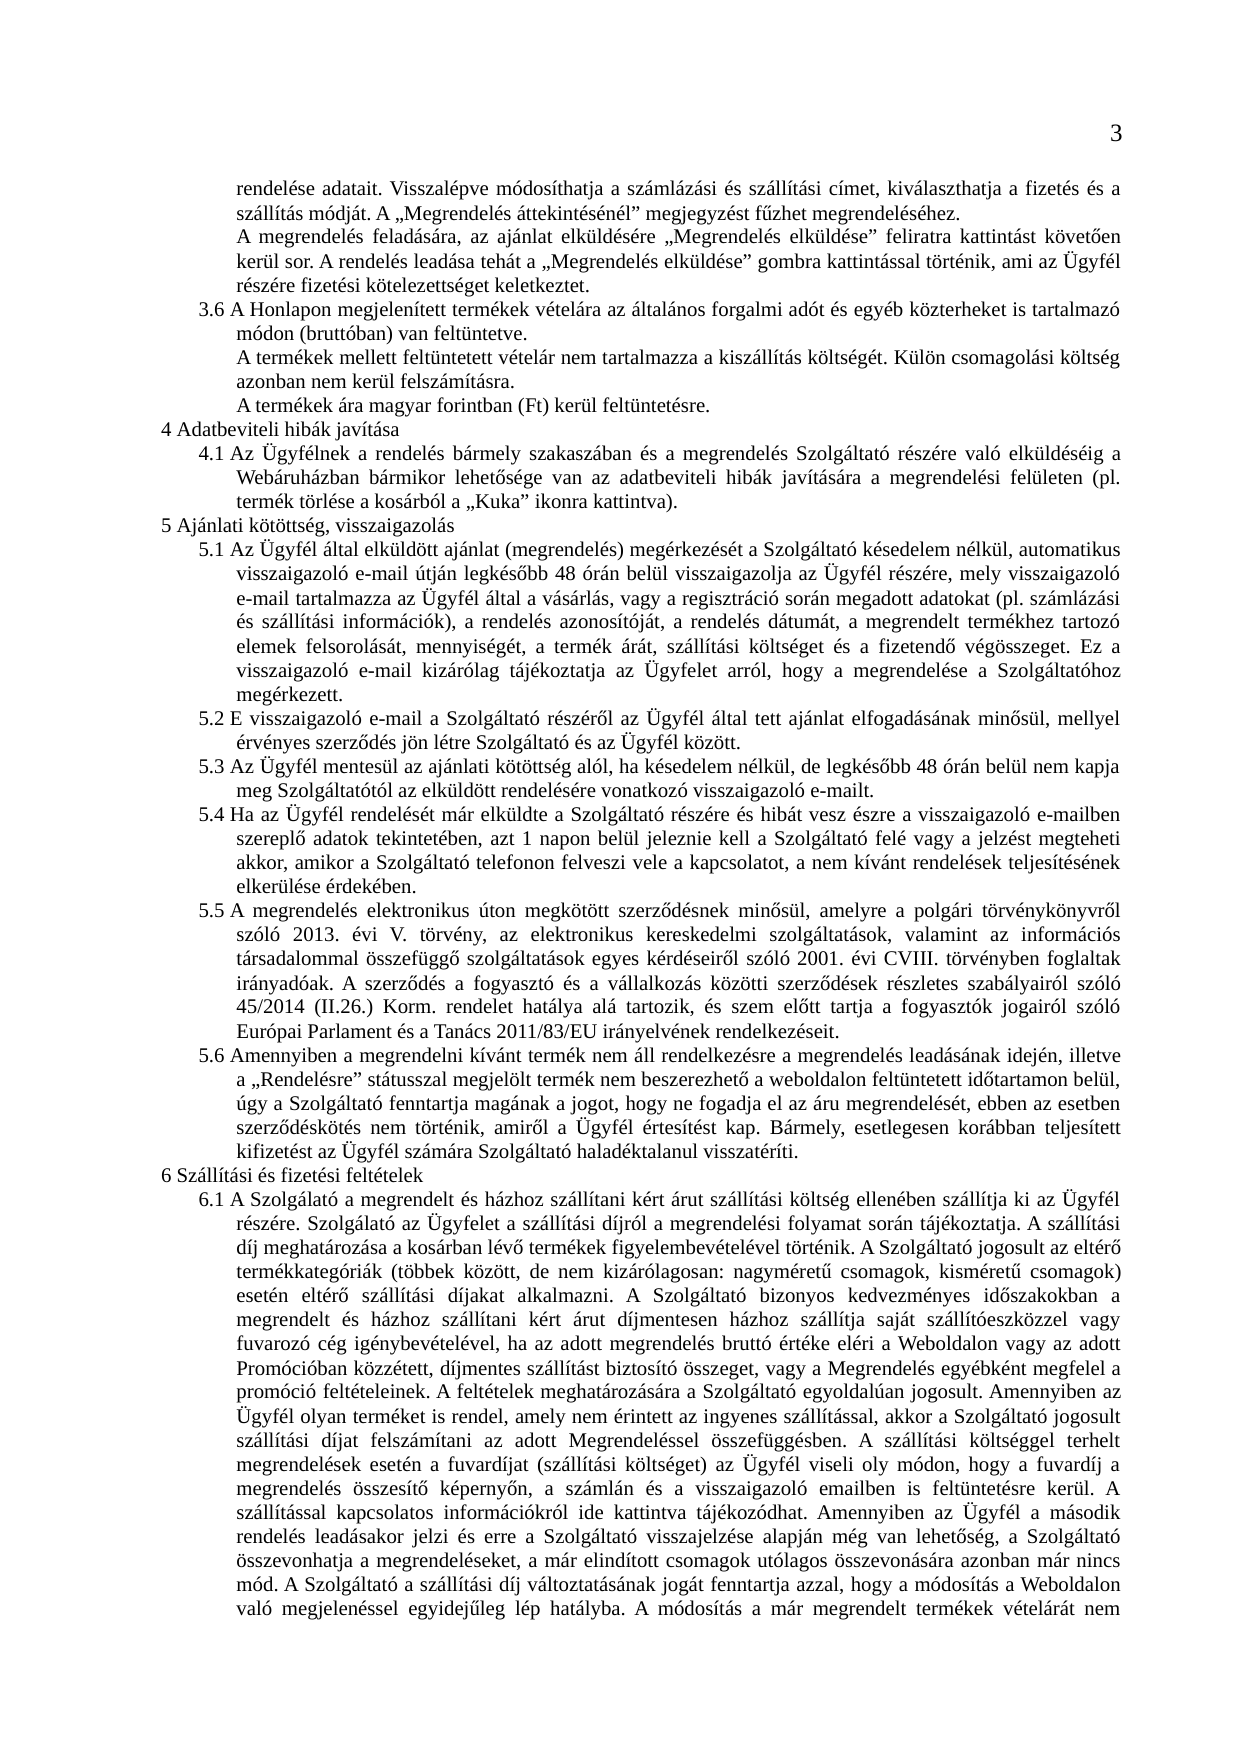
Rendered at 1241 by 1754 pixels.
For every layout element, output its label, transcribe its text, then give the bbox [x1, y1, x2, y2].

list rendelése adatait. Visszalépve módosíthatja a számlázási és szállítási címet, kiválaszthatja a fizetés és a szállítás módját. A „Megrendelés áttekintésénél” megjegyzést fűzhet megrendeléséhez. [193, 176, 1122, 224]
list Szállítási és fizetési feltételek [156, 1163, 1122, 1187]
list Ha az Ügyfél rendelését már elküldte a Szolgáltató részére és hibát vesz észre a visszaigazoló e-mailben szereplő adatok tekintetében, azt 1 napon belül jeleznie kell a Szolgáltató felé vagy a jelzést megteheti akkor, amikor a Szolgáltató telefonon felveszi vele a kapcsolatot, a nem kívánt rendelések teljesítésének elkerülése érdekében. [193, 802, 1122, 898]
list Az Ügyfélnek a rendelés bármely szakaszában és a megrendelés Szolgáltató részére való elküldéséig a Webáruházban bármikor lehetősége van az adatbeviteli hibák javítására a megrendelési felületen (pl. termék törlése a kosárból a „Kuka” ikonra kattintva). [193, 441, 1122, 513]
list Az Ügyfél által elküldött ajánlat (megrendelés) megérkezését a Szolgáltató késedelem nélkül, automatikus visszaigazoló e-mail útján legkésőbb 48 órán belül visszaigazolja az Ügyfél részére, mely visszaigazoló e-mail tartalmazza az Ügyfél által a vásárlás, vagy a regisztráció során megadott adatokat (pl. számlázási és szállítási információk), a rendelés azonosítóját, a rendelés dátumát, a megrendelt termékhez tartozó elemek felsorolását, mennyiségét, a termék árát, szállítási költséget és a fizetendő végösszeget. Ez a visszaigazoló e-mail kizárólag tájékoztatja az Ügyfelet arról, hogy a megrendelése a Szolgáltatóhoz megérkezett. [193, 537, 1122, 706]
list Amennyiben a megrendelni kívánt termék nem áll rendelkezésre a megrendelés leadásának idején, illetve a „Rendelésre” státusszal megjelölt termék nem beszerezhető a weboldalon feltüntetett időtartamon belül, úgy a Szolgáltató fenntartja magának a jogot, hogy ne fogadja el az áru megrendelését, ebben az esetben szerződéskötés nem történik, amiről a Ügyfél értesítést kap. Bármely, esetlegesen korábban teljesített kifizetést az Ügyfél számára Szolgáltató haladéktalanul visszatéríti. [193, 1043, 1122, 1163]
list Az Ügyfél mentesül az ajánlati kötöttség alól, ha késedelem nélkül, de legkésőbb 48 órán belül nem kapja meg Szolgáltatótól az elküldött rendelésére vonatkozó visszaigazoló e-mailt. [193, 754, 1122, 802]
list A megrendelés elektronikus úton megkötött szerződésnek minősül, amelyre a polgári törvénykönyvről szóló 2013. évi V. törvény, az elektronikus kereskedelmi szolgáltatások, valamint az információs társadalommal összefüggő szolgáltatások egyes kérdéseiről szóló 2001. évi CVIII. törvényben foglaltak irányadóak. A szerződés a fogyasztó és a vállalkozás közötti szerződések részletes szabályairól szóló 45/2014 (II.26.) Korm. rendelet hatálya alá tartozik, és szem előtt tartja a fogyasztók jogairól szóló Európai Parlament és a Tanács 2011/83/EU irányelvének rendelkezéseit. [193, 898, 1122, 1043]
list A Szolgálató a megrendelt és házhoz szállítani kért árut szállítási költség ellenében szállítja ki az Ügyfél részére. Szolgálató az Ügyfelet a szállítási díjról a megrendelési folyamat során tájékoztatja. A szállítási díj meghatározása a kosárban lévő termékek figyelembevételével történik. A Szolgáltató jogosult az eltérő termékkategóriák (többek között, de nem kizárólagosan: nagyméretű csomagok, kisméretű csomagok) esetén eltérő szállítási díjakat alkalmazni. A Szolgáltató bizonyos kedvezményes időszakokban a megrendelt és házhoz szállítani kért árut díjmentesen házhoz szállítja saját szállítóeszközzel vagy fuvarozó cég igénybevételével, ha az adott megrendelés bruttó értéke eléri a Weboldalon vagy az adott Promócióban közzétett, díjmentes szállítást biztosító összeget, vagy a Megrendelés egyébként megfelel a promóció feltételeinek. A feltételek meghatározására a Szolgáltató egyoldalúan jogosult. Amennyiben az Ügyfél olyan terméket is rendel, amely nem érintett az ingyenes szállítással, akkor a Szolgáltató jogosult szállítási díjat felszámítani az adott Megrendeléssel összefüggésben. A szállítási költséggel terhelt megrendelések esetén a fuvardíjat (szállítási költséget) az Ügyfél viseli oly módon, hogy a fuvardíj a megrendelés összesítő képernyőn, a számlán és a visszaigazoló emailben is feltüntetésre kerül. A szállítással kapcsolatos információkról ide kattintva tájékozódhat. Amennyiben az Ügyfél a második rendelés leadásakor jelzi és erre a Szolgáltató visszajelzése alapján még van lehetőség, a Szolgáltató összevonhatja a megrendeléseket, a már elindított csomagok utólagos összevonására azonban már nincs mód. A Szolgáltató a szállítási díj változtatásának jogát fenntartja azzal, hogy a módosítás a Weboldalon való megjelenéssel egyidejűleg lép hatályba. A módosítás a már megrendelt termékek vételárát nem [193, 1187, 1122, 1620]
list E visszaigazoló e-mail a Szolgáltató részéről az Ügyfél által tett ajánlat elfogadásának minősül, mellyel érvényes szerződés jön létre Szolgáltató és az Ügyfél között. [193, 706, 1122, 754]
list Adatbeviteli hibák javítása [156, 417, 1122, 441]
list A termékek mellett feltüntetett vételár nem tartalmazza a kiszállítás költségét. Külön csomagolási költség azonban nem kerül felszámításra. [193, 345, 1122, 393]
list A megrendelés feladására, az ajánlat elküldésére „Megrendelés elküldése” feliratra kattintást követően kerül sor. A rendelés leadása tehát a „Megrendelés elküldése” gombra kattintással történik, ami az Ügyfél részére fizetési kötelezettséget keletkeztet. [193, 224, 1122, 297]
list A Honlapon megjelenített termékek vételára az általános forgalmi adót és egyéb közterheket is tartalmazó módon (bruttóban) van feltüntetve. [193, 297, 1122, 345]
list Ajánlati kötöttség, visszaigazolás [156, 513, 1122, 537]
list A termékek ára magyar forintban (Ft) kerül feltüntetésre. [193, 393, 1122, 417]
